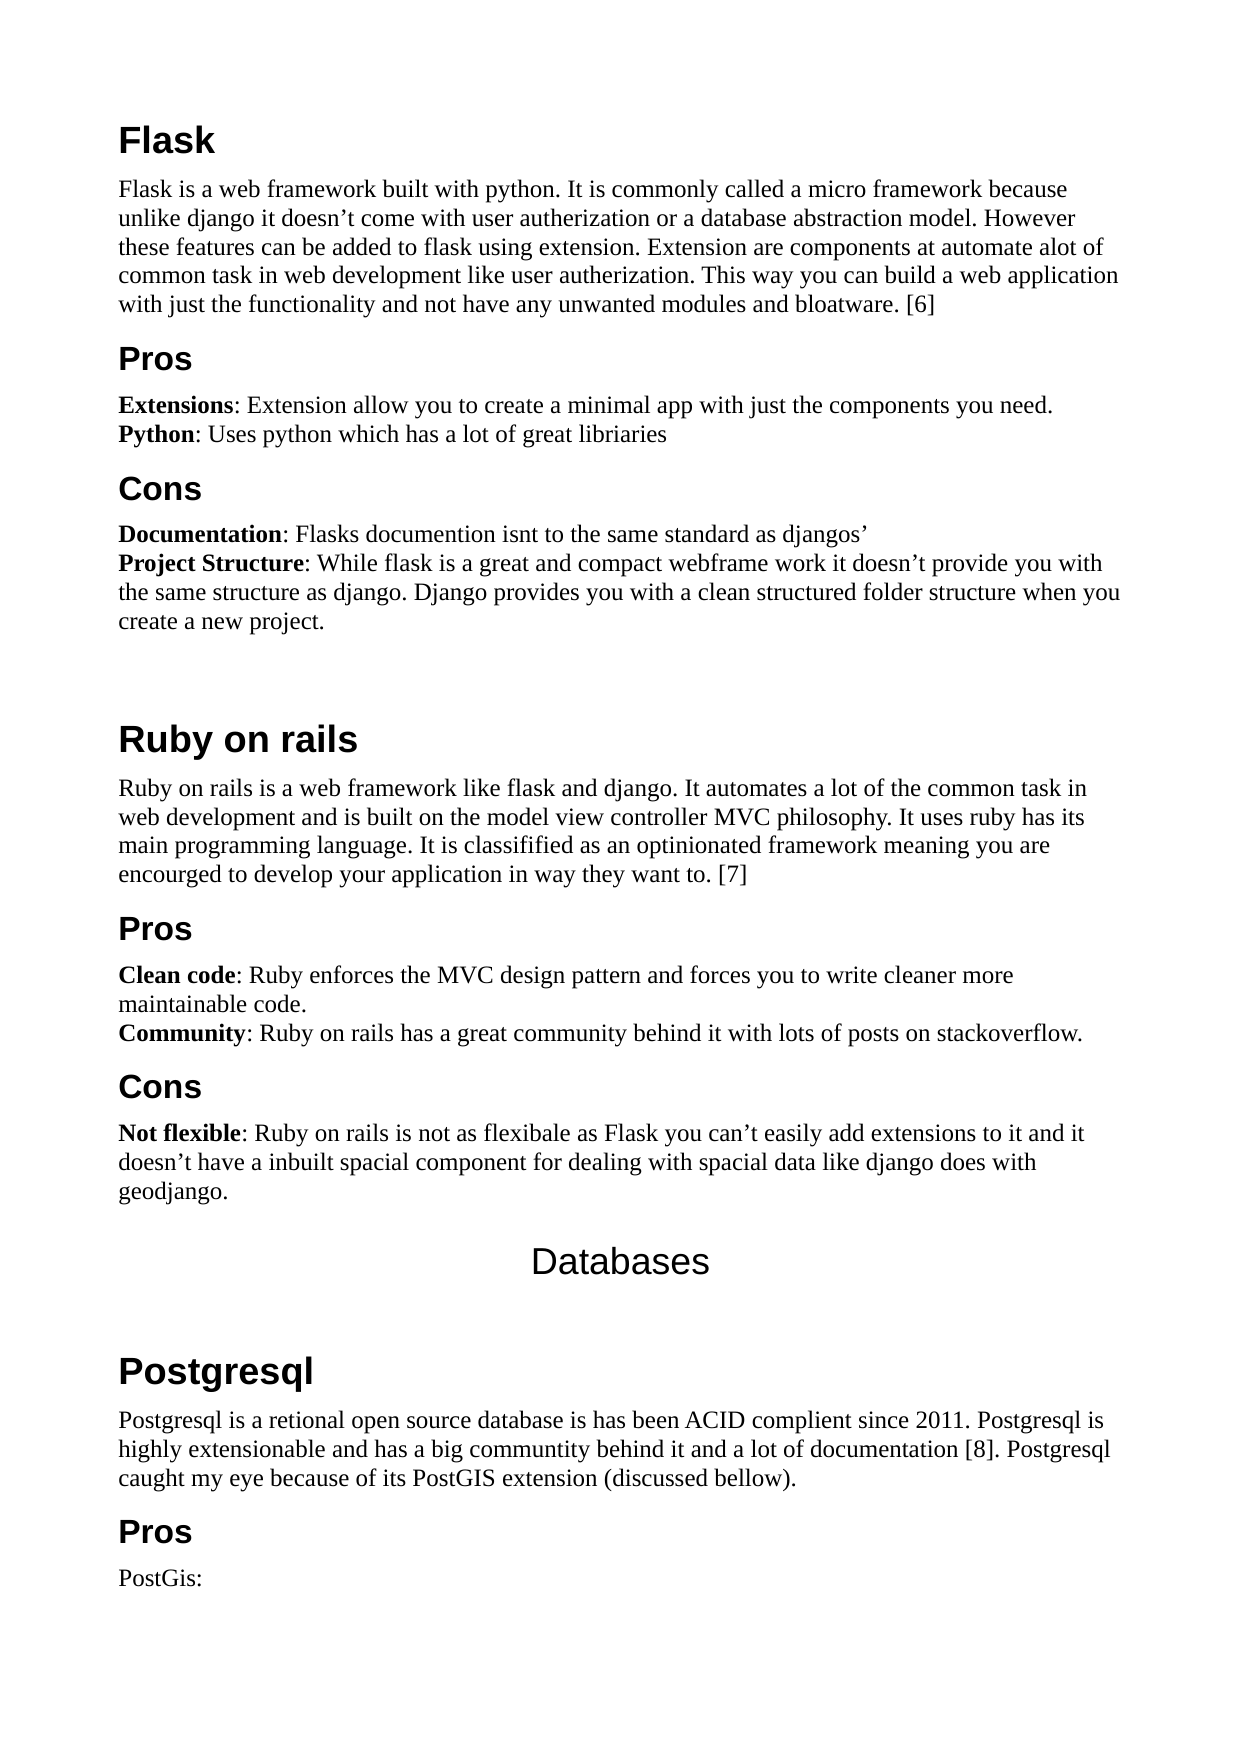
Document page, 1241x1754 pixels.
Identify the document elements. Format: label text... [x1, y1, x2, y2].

text PostGis: [118, 1563, 1122, 1592]
text Ruby on rails is a web framework like flask and django. It automates a lot of the common task in web development and is built on the model view controller MVC philosophy. It uses ruby has its main programming language. It is classifified as an optinionated framework meaning you are encourged to develop your application in way they want to. [7] [118, 773, 1122, 888]
subtitle Ruby on rails [118, 717, 1122, 761]
subtitle Pros [118, 909, 1122, 948]
text Python: Uses python which has a lot of great libriaries [118, 419, 1122, 447]
subtitle Pros [118, 339, 1122, 377]
text Flask is a web framework built with python. It is commonly called a micro framework because unlike django it doesn’t come with user autherization or a database abstraction model. However these features can be added to flask using extension. Extension are components at automate alot of common task in web development like user autherization. This way you can build a web application with just the functionality and not have any unwanted modules and bloatware. [6] [118, 174, 1122, 318]
text Extensions: Extension allow you to create a minimal app with just the components you need. [118, 390, 1122, 419]
text Postgresql is a retional open source database is has been ACID complient since 2011. Postgresql is highly extensionable and has a big communtity behind it and a lot of documentation [8]. Postgresql caught my eye because of its PostGIS extension (discussed bellow). [118, 1405, 1122, 1491]
subtitle Cons [118, 1067, 1122, 1106]
subtitle Postgresql [118, 1349, 1122, 1393]
subtitle Flask [118, 118, 1122, 162]
subtitle Pros [118, 1512, 1122, 1551]
text Not flexible: Ruby on rails is not as flexibale as Flask you can’t easily add extensions to it and it doesn’t have a inbuilt spacial component for dealing with spacial data like django does with geodjango. [118, 1118, 1122, 1204]
text Documentation: Flasks documention isnt to the same standard as djangos’ [118, 519, 1122, 548]
subtitle Databases [118, 1239, 1122, 1283]
text Clean code: Ruby enforces the MVC design pattern and forces you to write cleaner more maintainable code. [118, 960, 1122, 1018]
subtitle Cons [118, 468, 1122, 507]
text Project Structure: While flask is a great and compact webframe work it doesn’t provide you with the same structure as django. Django provides you with a clean structured folder structure when you create a new project. [118, 548, 1122, 634]
text Community: Ruby on rails has a great community behind it with lots of posts on stackoverflow. [118, 1018, 1122, 1046]
